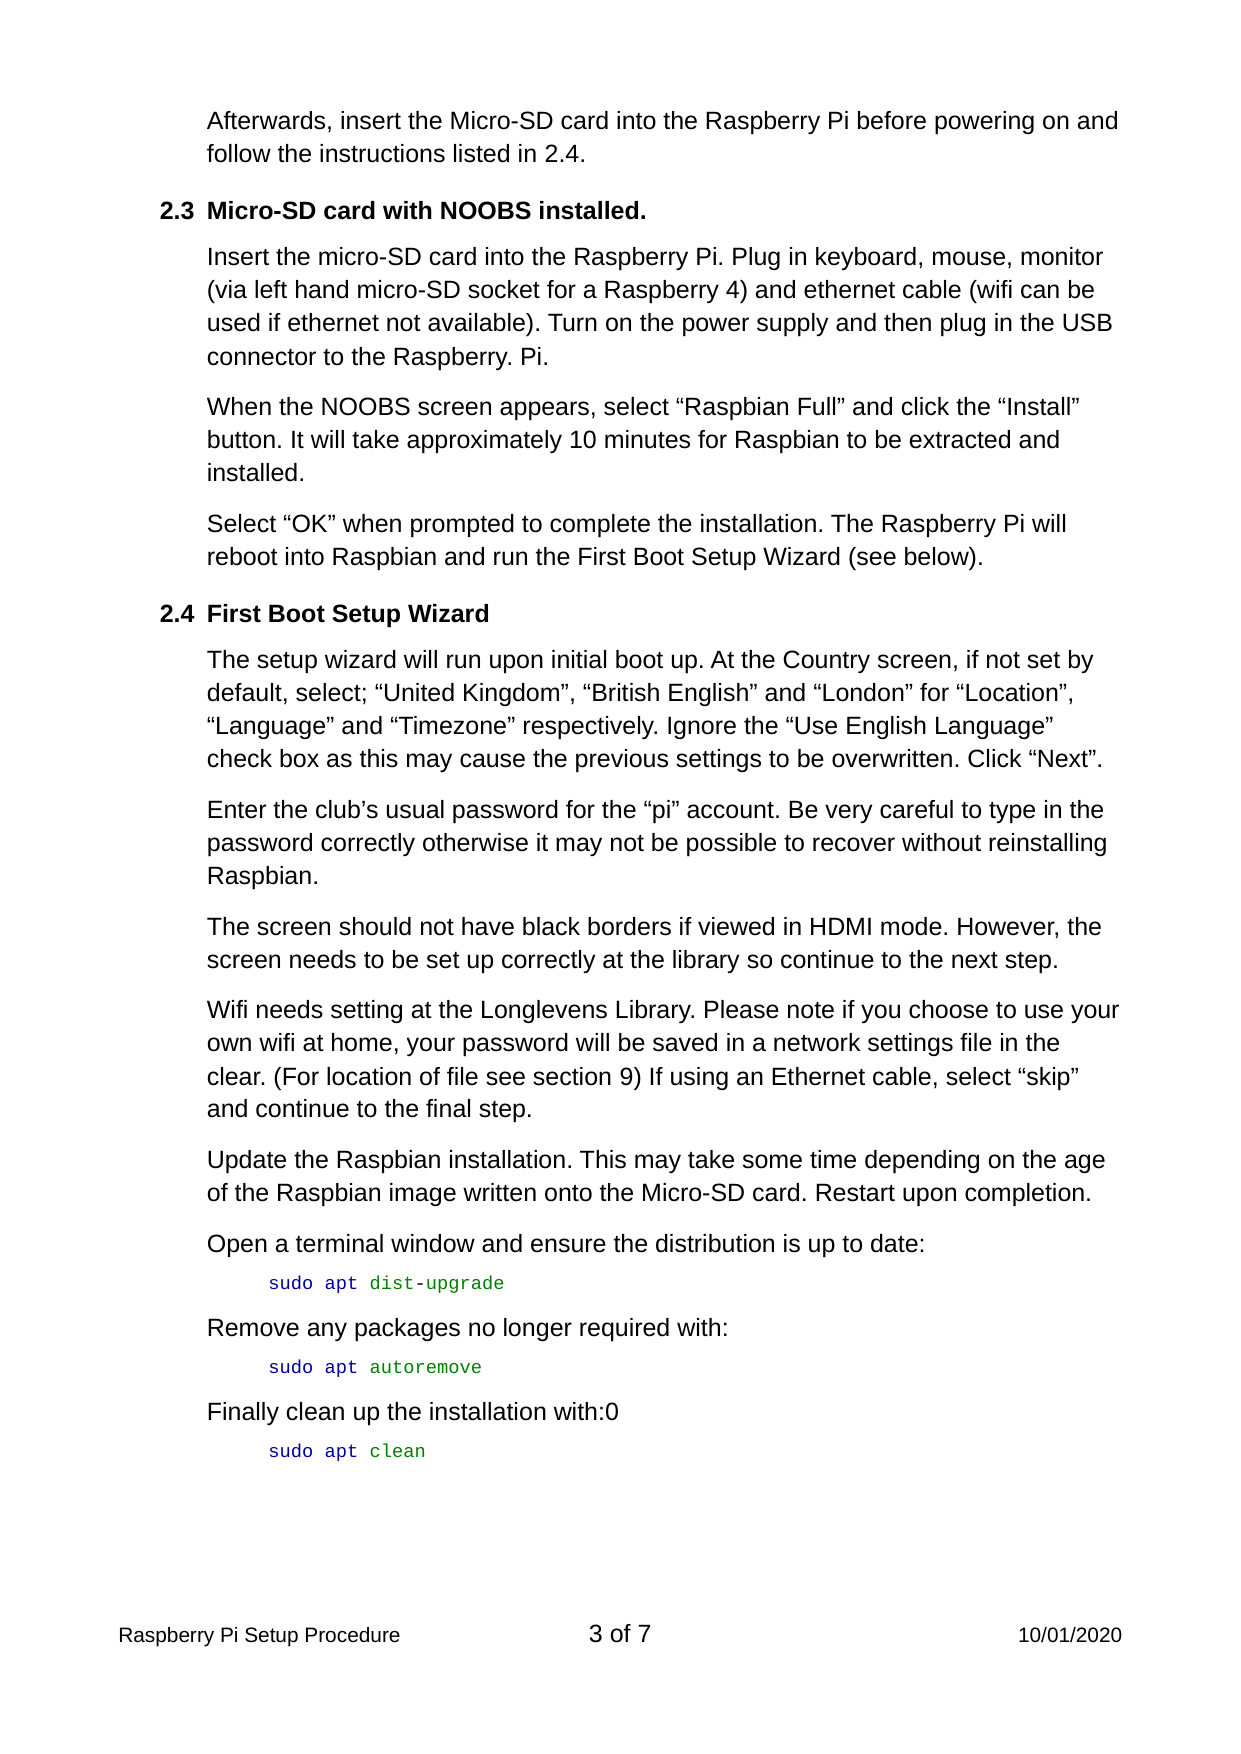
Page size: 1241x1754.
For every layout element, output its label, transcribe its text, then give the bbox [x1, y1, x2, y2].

title First Boot Setup Wizard [159, 599, 1122, 627]
text sudo apt autoremove [118, 1358, 1122, 1379]
text The screen should not have black borders if viewed in HDMI mode. However, the screen needs to be set up correctly at the library so continue to the next step. [207, 912, 1122, 973]
title Micro-SD card with NOOBS installed. [159, 196, 1122, 225]
text Wifi needs setting at the Longlevens Library. Please note if you choose to use your own wifi at home, your password will be saved in a network settings file in the clear. (For location of file see section 9) If using an Ethernet cable, select “skip” and continue to the final step. [207, 995, 1122, 1123]
text Remove any packages no longer required with: [207, 1313, 1122, 1342]
text Afterwards, insert the Micro-SD card into the Raspberry Pi before powering on and follow the instructions listed in 2.4. [207, 106, 1122, 168]
text Open a terminal window and ensure the distribution is up to date: [207, 1229, 1122, 1258]
text Enter the club’s usual password for the “pi” account. Be very careful to type in the password correctly otherwise it may not be possible to recover without reinstalling Raspbian. [207, 795, 1122, 890]
text When the NOOBS screen appears, select “Raspbian Full” and click the “Install” button. It will take approximately 10 minutes for Raspbian to be extracted and installed. [207, 392, 1122, 487]
text The setup wizard will run upon initial boot up. At the Country screen, if not set by default, select; “United Kingdom”, “British English” and “London” for “Location”, “Language” and “Timezone” respectively. Ignore the “Use English Language” check box as this may cause the previous settings to be overwritten. Click “Next”. [207, 645, 1122, 773]
text Select “OK” when prompted to complete the installation. The Raspberry Pi will reboot into Raspbian and run the First Boot Setup Wizard (see below). [207, 509, 1122, 571]
text Insert the micro-SD card into the Raspberry Pi. Plug in keyboard, mouse, monitor (via left hand micro-SD socket for a Raspberry 4) and ethernet cable (wifi can be used if ethernet not available). Turn on the power supply and then plug in the USB connector to the Raspberry. Pi. [207, 242, 1122, 370]
text sudo apt clean [118, 1442, 1122, 1463]
text Finally clean up the installation with:0 [207, 1397, 1122, 1425]
text sudo apt dist-upgrade [118, 1274, 1122, 1295]
text Update the Raspbian installation. This may take some time depending on the age of the Raspbian image written onto the Micro-SD card. Restart upon completion. [207, 1145, 1122, 1207]
